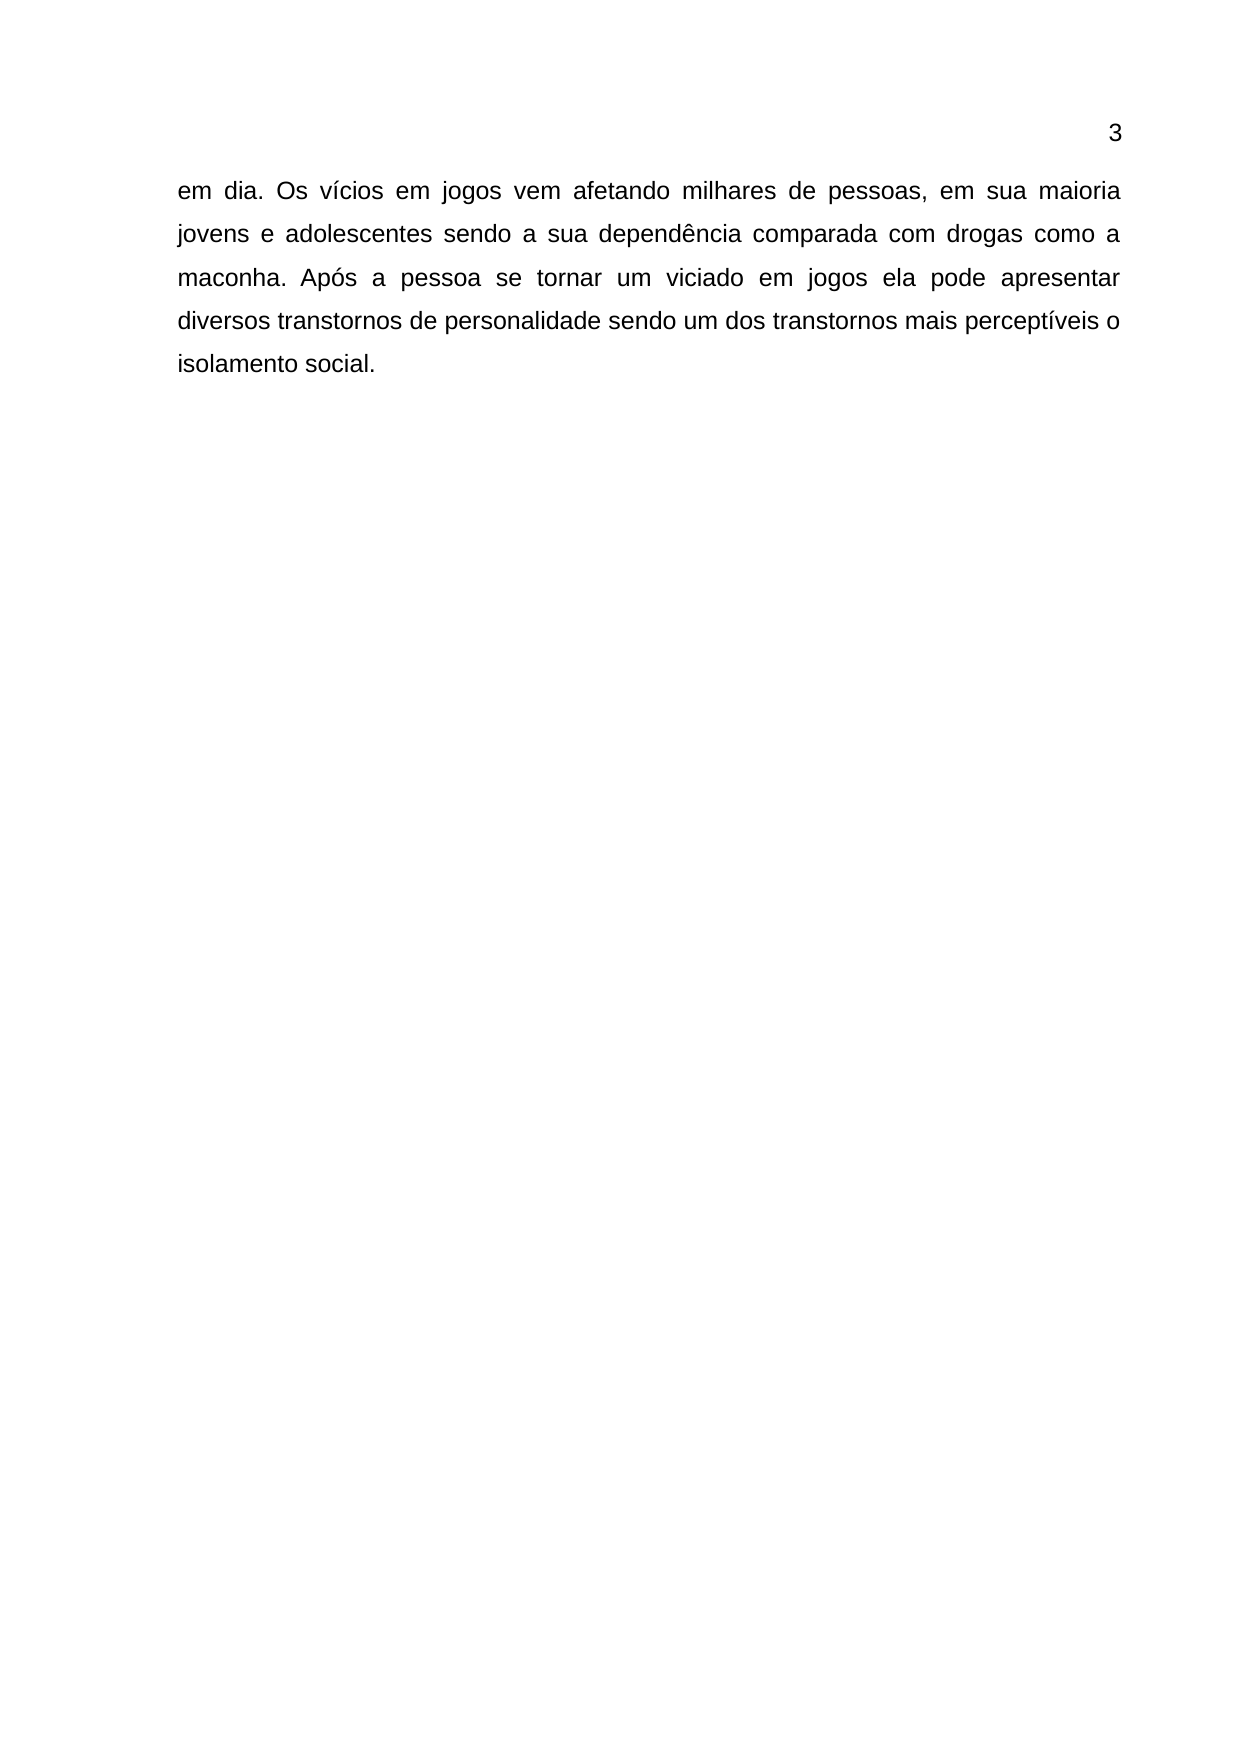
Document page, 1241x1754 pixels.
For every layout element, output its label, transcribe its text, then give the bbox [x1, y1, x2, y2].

text em dia. Os vícios em jogos vem afetando milhares de pessoas, em sua maioria jovens e adolescentes sendo a sua dependência comparada com drogas como a maconha. Após a pessoa se tornar um viciado em jogos ela pode apresentar diversos transtornos de personalidade sendo um dos transtornos mais perceptíveis o isolamento social. [177, 176, 1122, 378]
